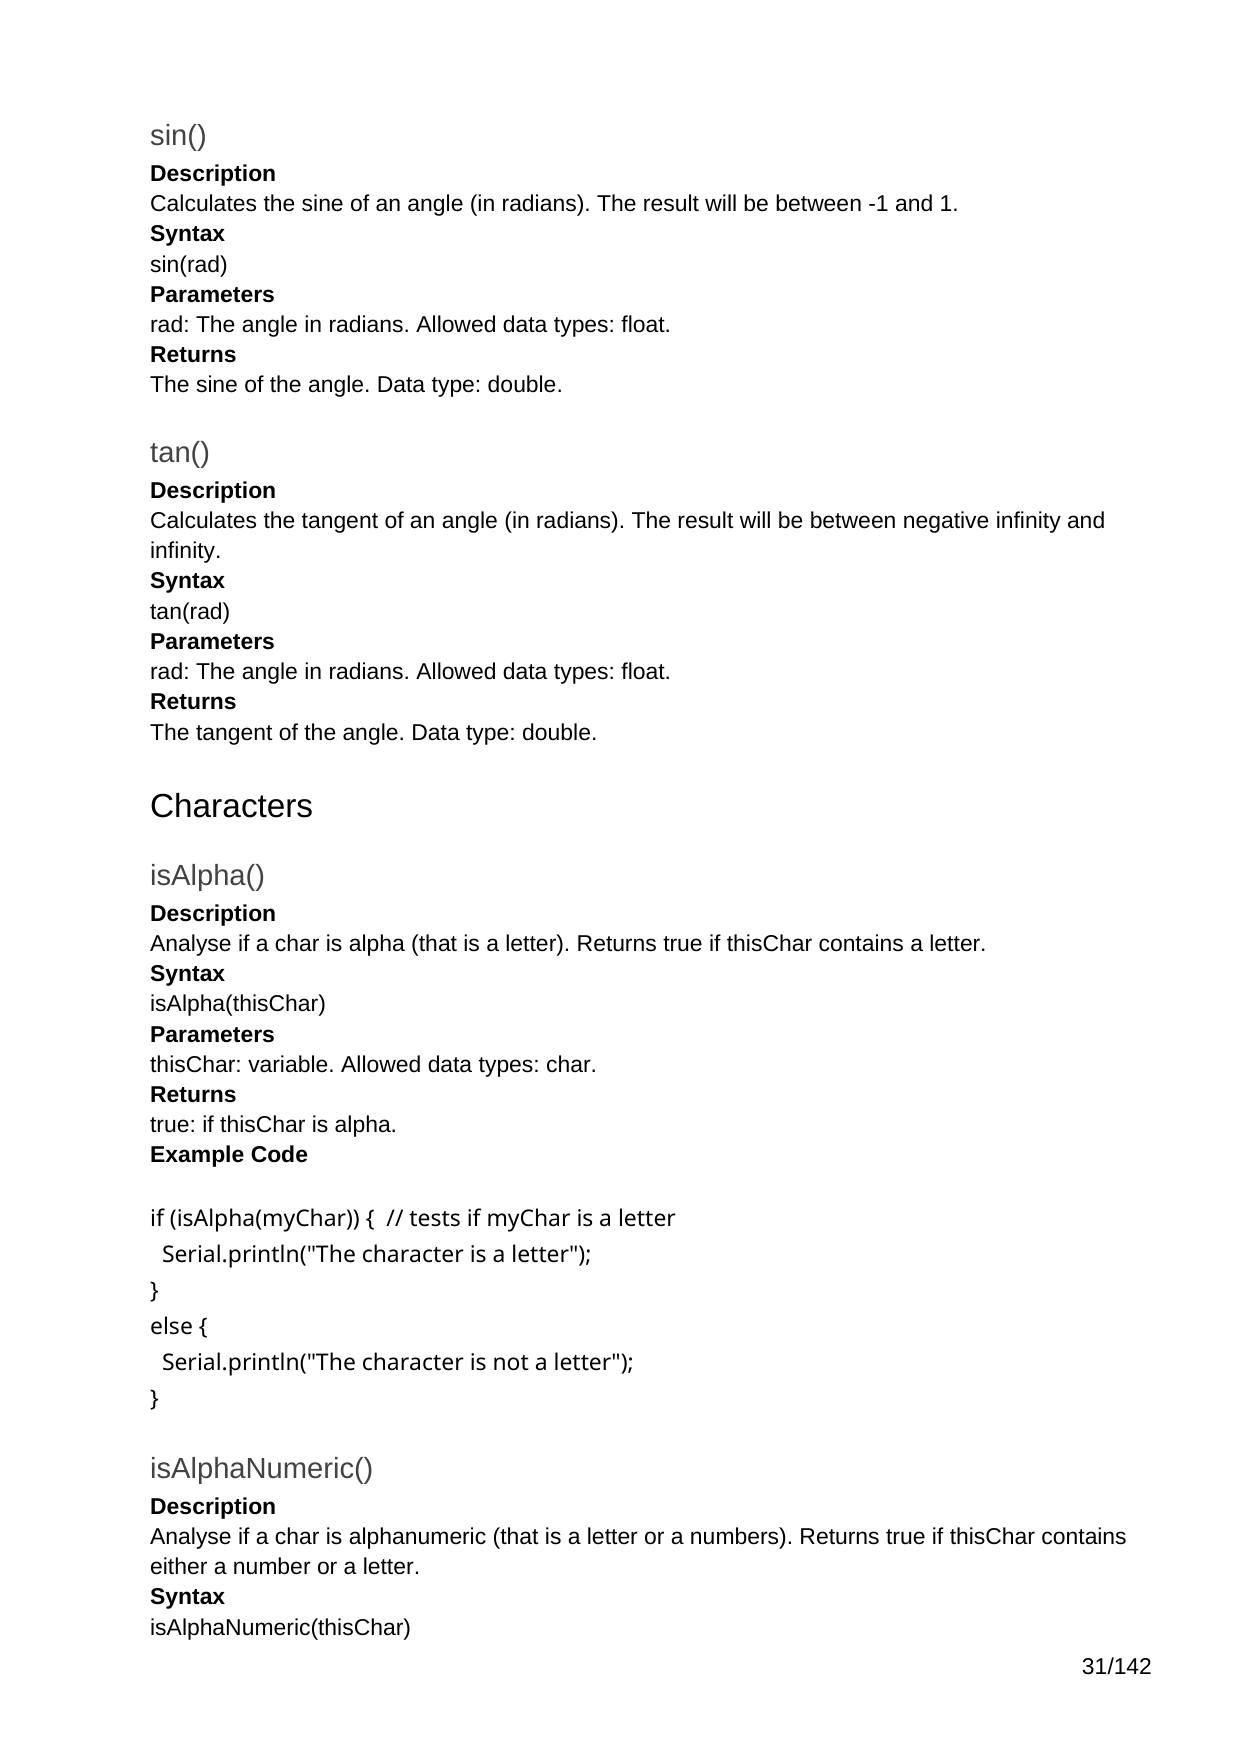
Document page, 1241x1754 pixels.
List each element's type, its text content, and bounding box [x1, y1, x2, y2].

subtitle sin() [150, 118, 1152, 152]
text Example Code [150, 1141, 1152, 1168]
text tan(rad) [150, 598, 1152, 624]
text else { [150, 1310, 1152, 1341]
text Returns [150, 688, 1152, 714]
text Description [150, 160, 1152, 186]
text Parameters [150, 1021, 1152, 1047]
subtitle isAlphaNumeric() [150, 1451, 1152, 1484]
text Syntax [150, 1583, 1152, 1610]
text Serial.println("The character is a letter"); [150, 1238, 1152, 1269]
text Calculates the tangent of an angle (in radians). The result will be between negative infinity and infinity. [150, 507, 1152, 563]
text if (isAlpha(myChar)) { // tests if myChar is a letter [150, 1202, 1152, 1233]
subtitle Characters [150, 786, 1152, 824]
text sin(rad) [150, 251, 1152, 277]
text Parameters [150, 281, 1152, 307]
text Syntax [150, 567, 1152, 594]
text rad: The angle in radians. Allowed data types: float. [150, 311, 1152, 337]
text Returns [150, 341, 1152, 367]
text Analyse if a char is alphanumeric (that is a letter or a numbers). Returns true if thisChar contains either a number or a letter. [150, 1523, 1152, 1579]
text The sine of the angle. Data type: double. [150, 371, 1152, 398]
text Parameters [150, 628, 1152, 654]
text thisChar: variable. Allowed data types: char. [150, 1051, 1152, 1077]
text } [150, 1274, 1152, 1305]
text The tangent of the angle. Data type: double. [150, 718, 1152, 745]
text Syntax [150, 220, 1152, 247]
subtitle isAlpha() [150, 858, 1152, 891]
text Serial.println("The character is not a letter"); [150, 1346, 1152, 1377]
text isAlpha(thisChar) [150, 990, 1152, 1017]
text Analyse if a char is alpha (that is a letter). Returns true if thisChar contains a letter. [150, 930, 1152, 956]
text Description [150, 477, 1152, 503]
text Calculates the sine of an angle (in radians). The result will be between -1 and 1. [150, 190, 1152, 216]
text Description [150, 1493, 1152, 1519]
text Returns [150, 1081, 1152, 1107]
text isAlphaNumeric(thisChar) [150, 1613, 1152, 1640]
text Syntax [150, 960, 1152, 987]
text } [150, 1382, 1152, 1413]
text rad: The angle in radians. Allowed data types: float. [150, 658, 1152, 684]
text Description [150, 900, 1152, 926]
text true: if thisChar is alpha. [150, 1111, 1152, 1138]
subtitle tan() [150, 435, 1152, 468]
